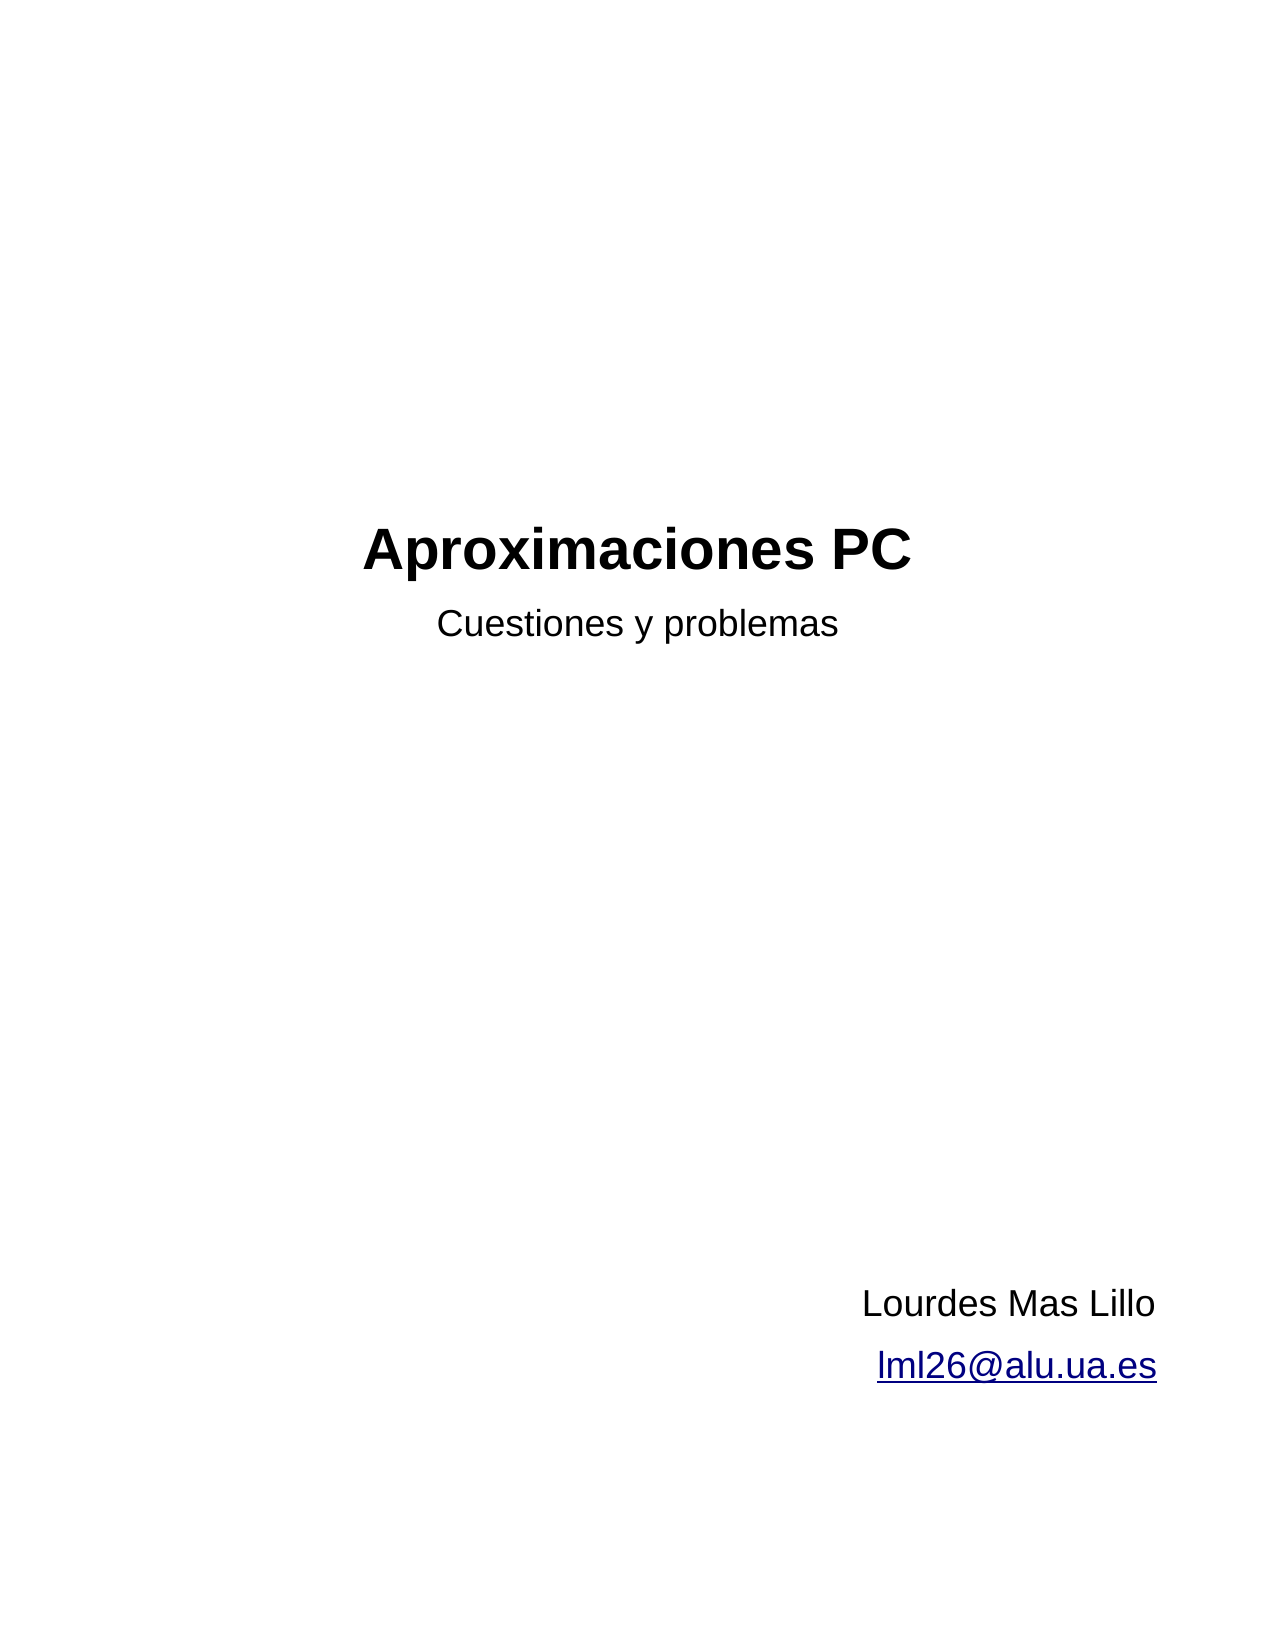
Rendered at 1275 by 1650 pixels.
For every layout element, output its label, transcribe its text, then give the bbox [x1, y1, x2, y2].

subtitle lml26@alu.ua.es [118, 1343, 1157, 1387]
title Aproximaciones PC [118, 515, 1157, 582]
subtitle Lourdes Mas Lillo [118, 1282, 1157, 1325]
subtitle Cuestiones y problemas [118, 601, 1157, 644]
